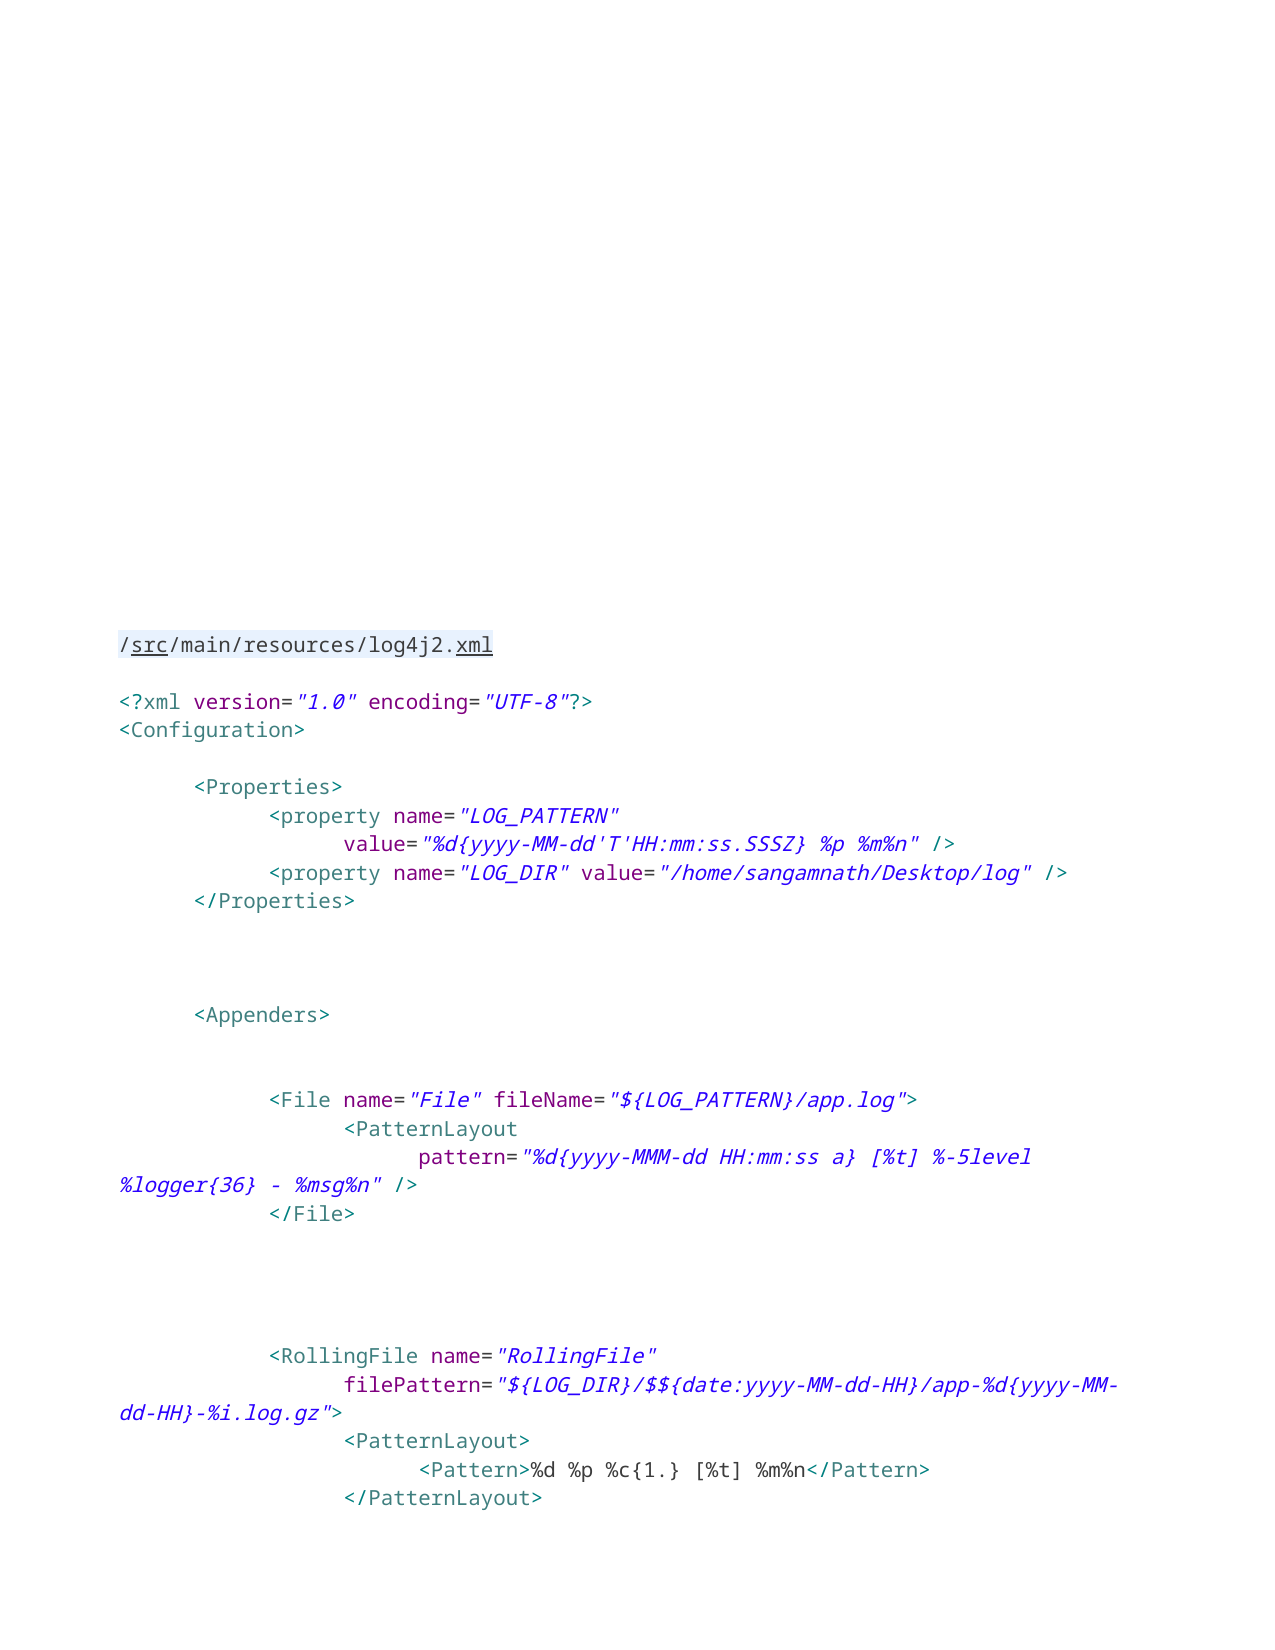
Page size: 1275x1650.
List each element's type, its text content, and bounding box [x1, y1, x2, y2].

text </Properties> [118, 886, 1157, 915]
text <Configuration> [118, 716, 1157, 744]
text value="%d{yyyy-MM-dd'T'HH:mm:ss.SSSZ} %p %m%n" /> [118, 829, 1157, 858]
text <property name="LOG_DIR" value="/home/sangamnath/Desktop/log" /> [118, 858, 1157, 886]
text <Pattern>%d %p %c{1.} [%t] %m%n</Pattern> [118, 1455, 1157, 1483]
text <PatternLayout> [118, 1427, 1157, 1455]
text </PatternLayout> [118, 1483, 1157, 1512]
text <property name="LOG_PATTERN" [118, 801, 1157, 829]
text <Appenders> [118, 1000, 1157, 1028]
text <Properties> [118, 772, 1157, 801]
text <PatternLayout [118, 1114, 1157, 1142]
text <?xml version="1.0" encoding="UTF-8"?> [118, 687, 1157, 716]
text /src/main/resources/log4j2.xml [118, 630, 1157, 658]
text <File name="File" fileName="${LOG_PATTERN}/app.log"> [118, 1085, 1157, 1114]
text pattern="%d{yyyy-MMM-dd HH:mm:ss a} [%t] %-5level %logger{36} - %msg%n" /> [118, 1142, 1157, 1199]
text filePattern="${LOG_DIR}/$${date:yyyy-MM-dd-HH}/app-%d{yyyy-MM-dd-HH}-%i.log.gz"> [118, 1370, 1157, 1427]
text <RollingFile name="RollingFile" [118, 1341, 1157, 1370]
text </File> [118, 1199, 1157, 1227]
